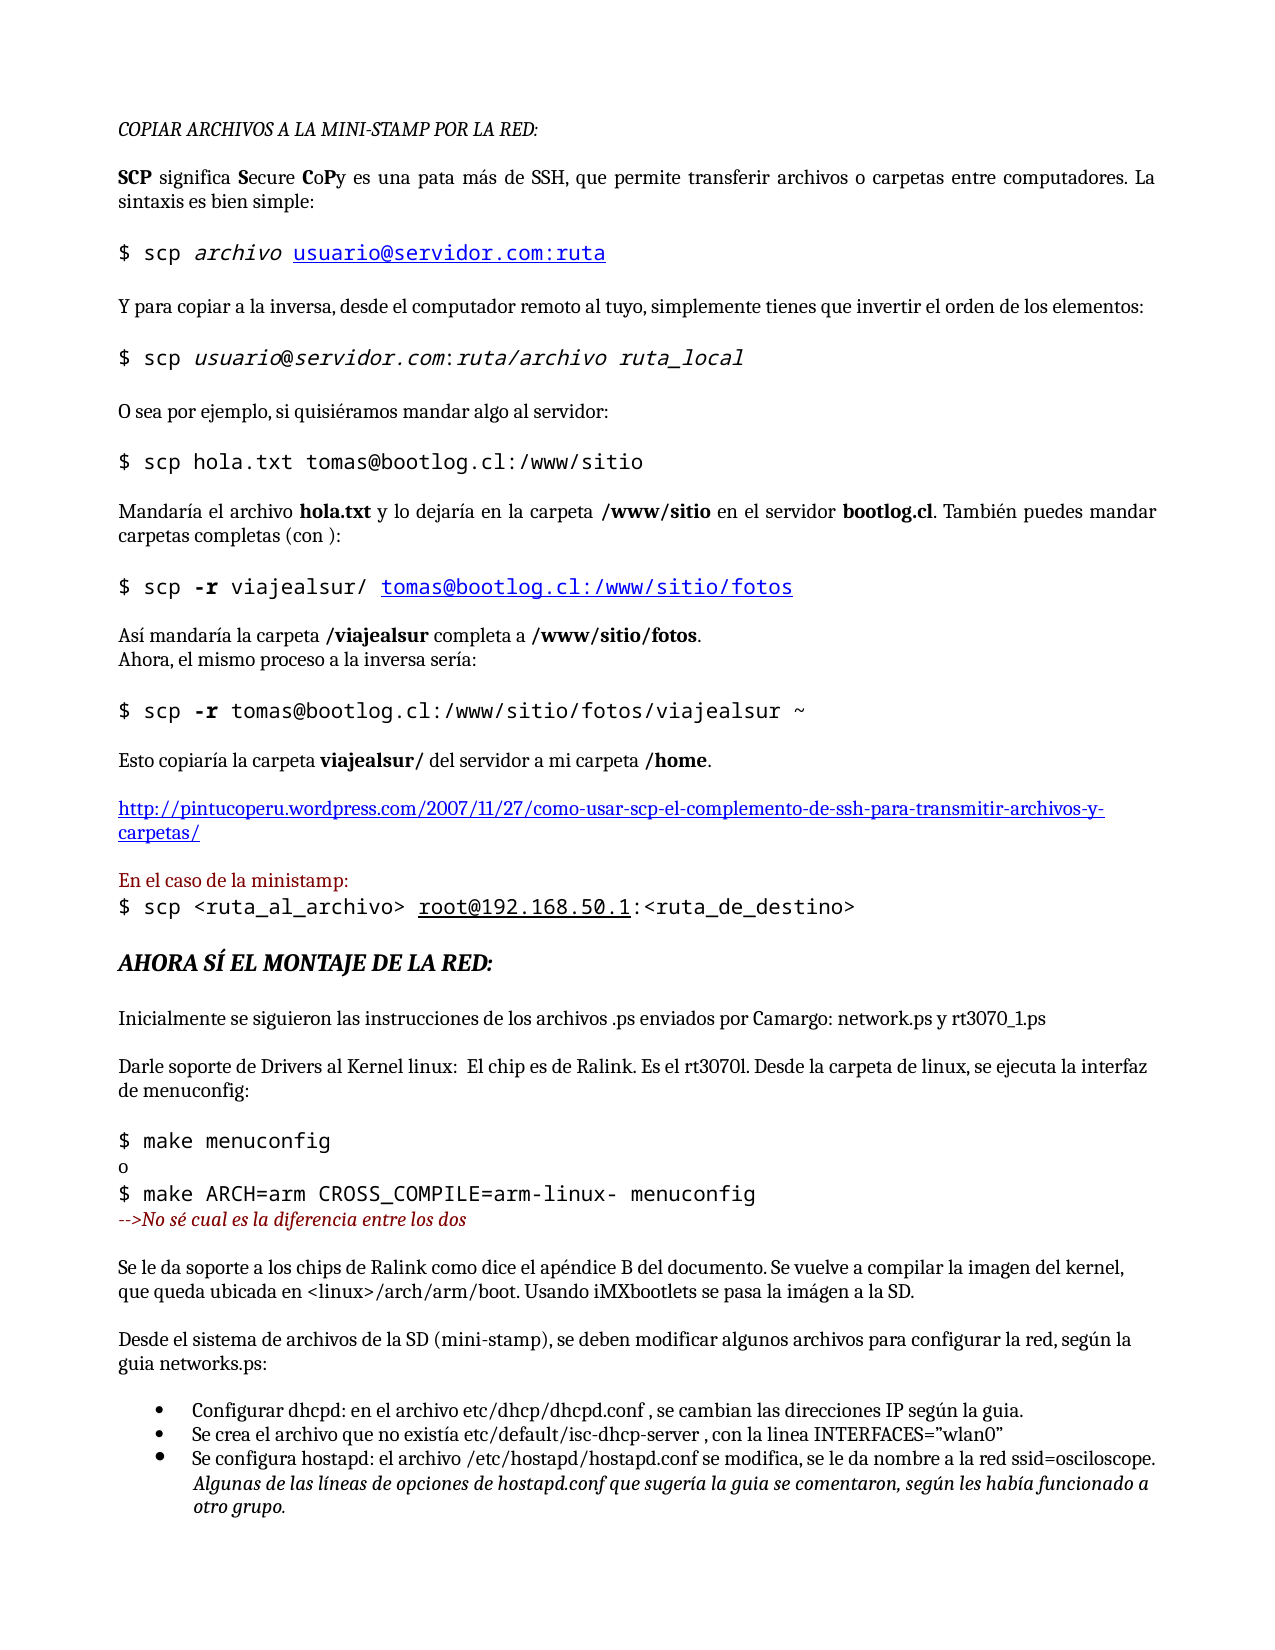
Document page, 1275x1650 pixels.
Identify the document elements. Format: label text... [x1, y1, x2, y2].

text Esto copiaría la carpeta viajealsur/ del servidor a mi carpeta /home. [118, 748, 1157, 772]
text $ scp archivo usuario@servidor.com:ruta [118, 238, 1157, 266]
text Se le da soporte a los chips de Ralink como dice el apéndice B del documento. Se vuelve a compilar la imagen del kernel, que queda ubicada en <linux>/arch/arm/boot. Usando iMXbootlets se pasa la imágen a la SD. [118, 1255, 1157, 1303]
text Así mandaría la carpeta /viajealsur completa a /www/sitio/fotos. [118, 624, 1157, 648]
text Mandaría el archivo hola.txt y lo dejaría en la carpeta /www/sitio en el servidor bootlog.cl. También puedes mandar carpetas completas (con ): [118, 500, 1157, 548]
text O sea por ejemplo, si quisiéramos mandar algo al servidor: [118, 399, 1157, 423]
text $ scp usuario@servidor.com:ruta/archivo ruta_local [118, 343, 1157, 371]
text Ahora, el mismo proceso a la inversa sería: [118, 648, 1157, 672]
text $ make ARCH=arm CROSS_COMPILE=arm-linux- menuconfig [118, 1179, 1157, 1207]
text $ scp <ruta_al_archivo> root@192.168.50.1:<ruta_de_destino> [118, 892, 1157, 921]
text $ scp -r tomas@bootlog.cl:/www/sitio/fotos/viajealsur ~ [118, 696, 1157, 724]
text Y para copiar a la inversa, desde el computador remoto al tuyo, simplemente tienes que invertir el orden de los elementos: [118, 295, 1157, 319]
text $ make menuconfig [118, 1127, 1157, 1155]
text o [118, 1155, 1157, 1179]
list Configurar dhcpd: en el archivo etc/dhcp/dhcpd.conf , se cambian las direcciones IP según la guia. [156, 1399, 1157, 1423]
text Darle soporte de Drivers al Kernel linux: El chip es de Ralink. Es el rt3070l. Desde la carpeta de linux, se ejecuta la interfaz de menuconfig: [118, 1055, 1157, 1103]
text http://pintucoperu.wordpress.com/2007/11/27/como-usar-scp-el-complemento-de-ssh-para-transmitir-archivos-y-carpetas/ [118, 796, 1157, 844]
list Se configura hostapd: el archivo /etc/hostapd/hostapd.conf se modifica, se le da nombre a la red ssid=osciloscope. Algunas de las líneas de opciones de hostapd.conf que sugería la guia se comentaron, según les había funcionado a otro grupo. [156, 1447, 1157, 1519]
text $ scp hola.txt tomas@bootlog.cl:/www/sitio [118, 447, 1157, 476]
text Desde el sistema de archivos de la SD (mini-stamp), se deben modificar algunos archivos para configurar la red, según la guia networks.ps: [118, 1327, 1157, 1375]
text COPIAR ARCHIVOS A LA MINI-STAMP POR LA RED: [118, 118, 1157, 142]
text En el caso de la ministamp: [118, 868, 1157, 892]
text AHORA SÍ EL MONTAJE DE LA RED: [118, 949, 1157, 978]
text Inicialmente se siguieron las instrucciones de los archivos .ps enviados por Camargo: network.ps y rt3070_1.ps [118, 1007, 1157, 1031]
text $ scp -r viajealsur/ tomas@bootlog.cl:/www/sitio/fotos [118, 572, 1157, 600]
text -->No sé cual es la diferencia entre los dos [118, 1207, 1157, 1231]
list Se crea el archivo que no existía etc/default/isc-dhcp-server , con la linea INTERFACES=”wlan0” [156, 1423, 1157, 1447]
text SCP significa Secure CoPy es una pata más de SSH, que permite transferir archivos o carpetas entre computadores. La sintaxis es bien simple: [118, 166, 1157, 214]
